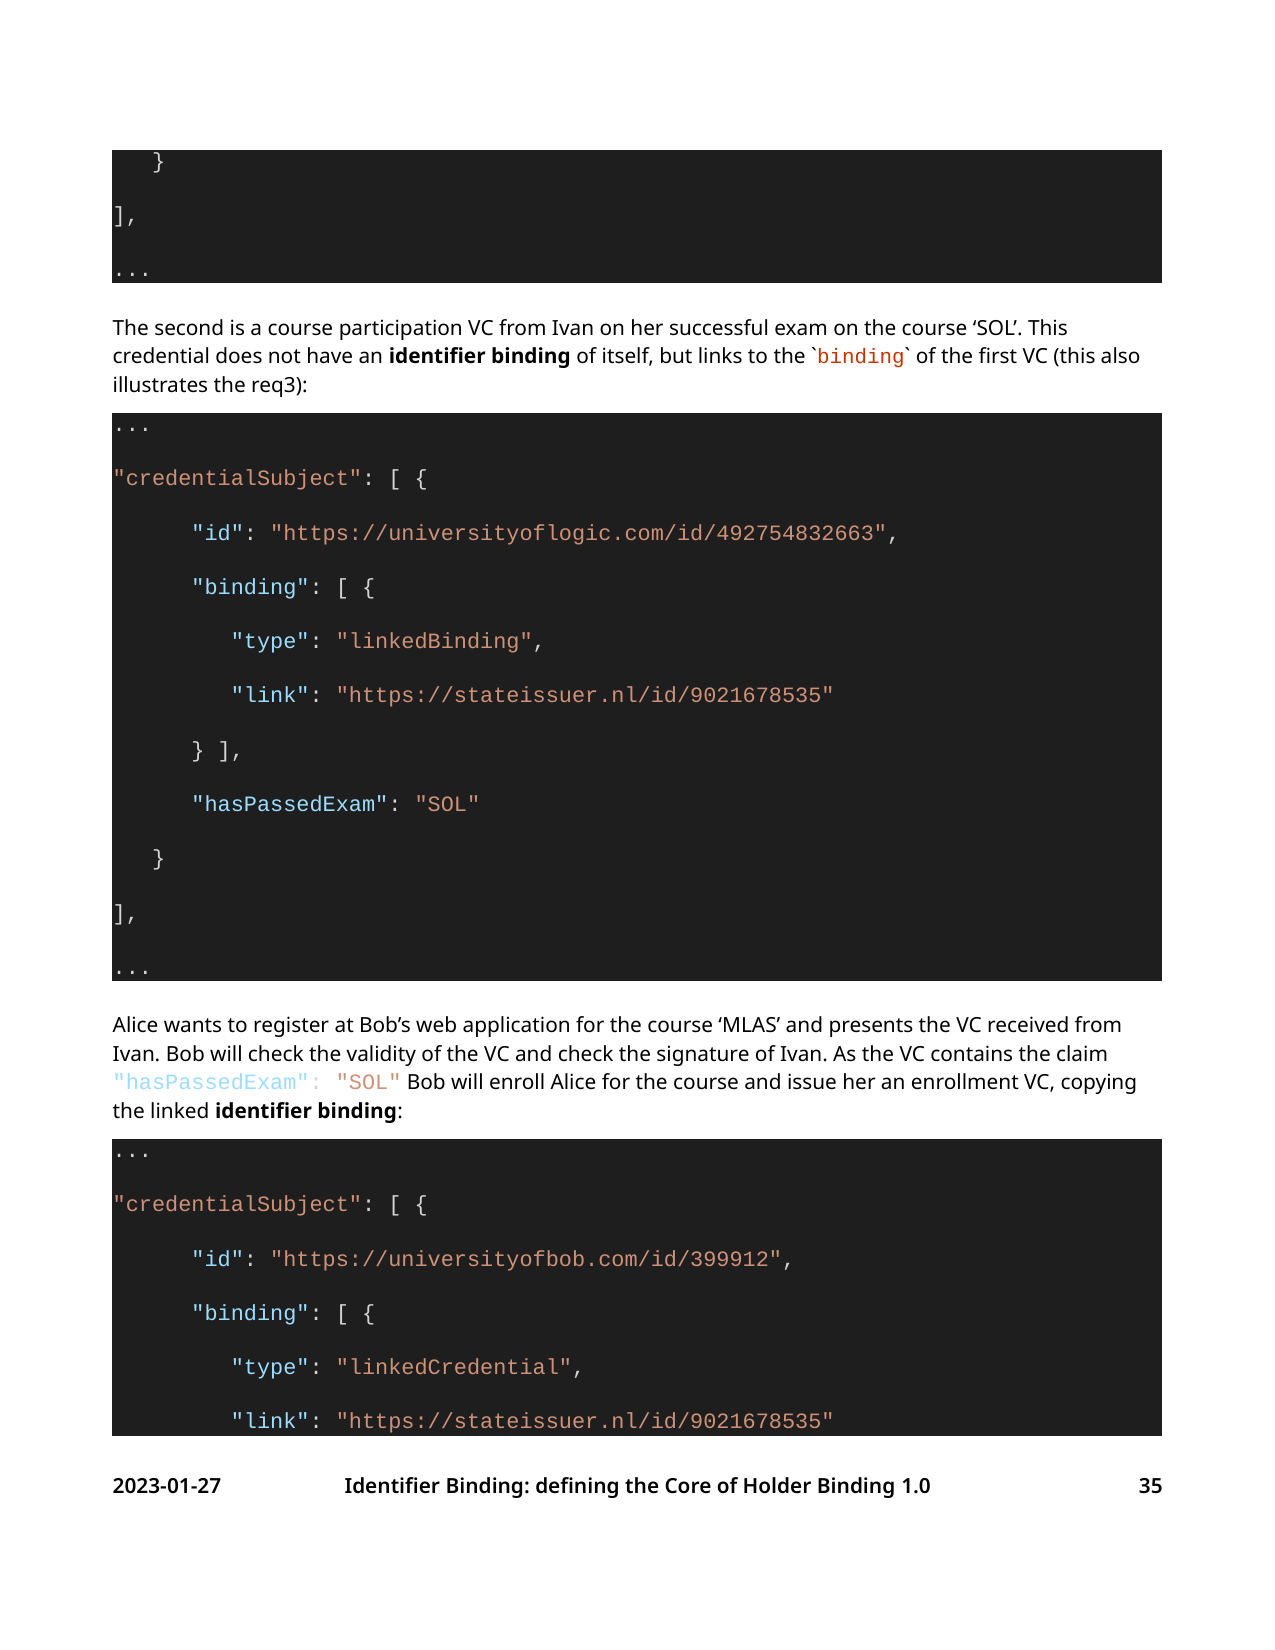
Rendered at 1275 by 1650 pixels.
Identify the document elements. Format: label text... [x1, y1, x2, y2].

text "hasPassedExam": "SOL" [112, 793, 1162, 818]
text ... [112, 258, 1162, 283]
text ... [112, 1139, 1162, 1164]
text } ], [112, 739, 1162, 764]
text ... [112, 956, 1162, 981]
text ], [112, 902, 1162, 926]
text The second is a course participation VC from Ivan on her successful exam on the course ‘SOL’. This credential does not have an identifier binding of itself, but links to the `binding` of the first VC (this also illustrates the req3): [112, 313, 1162, 398]
text } [112, 150, 1162, 175]
text "binding": [ { [112, 1302, 1162, 1327]
text "credentialSubject": [ { [112, 1194, 1162, 1218]
text "binding": [ { [112, 576, 1162, 601]
text "link": "https://stateissuer.nl/id/9021678535" [112, 1411, 1162, 1436]
text Alice wants to register at Bob’s web application for the course ‘MLAS’ and presents the VC received from Ivan. Bob will check the validity of the VC and check the signature of Ivan. As the VC contains the claim "hasPassedExam": "SOL" Bob will enroll Alice for the course and issue her an enrollment VC, copying the linked identifier binding: [112, 1010, 1162, 1124]
text ], [112, 204, 1162, 229]
text "credentialSubject": [ { [112, 467, 1162, 492]
text "id": "https://universityoflogic.com/id/492754832663", [112, 522, 1162, 547]
text ... [112, 413, 1162, 438]
text "type": "linkedCredential", [112, 1356, 1162, 1381]
text "id": "https://universityofbob.com/id/399912", [112, 1248, 1162, 1273]
text "link": "https://stateissuer.nl/id/9021678535" [112, 684, 1162, 709]
text "type": "linkedBinding", [112, 630, 1162, 655]
text } [112, 847, 1162, 872]
